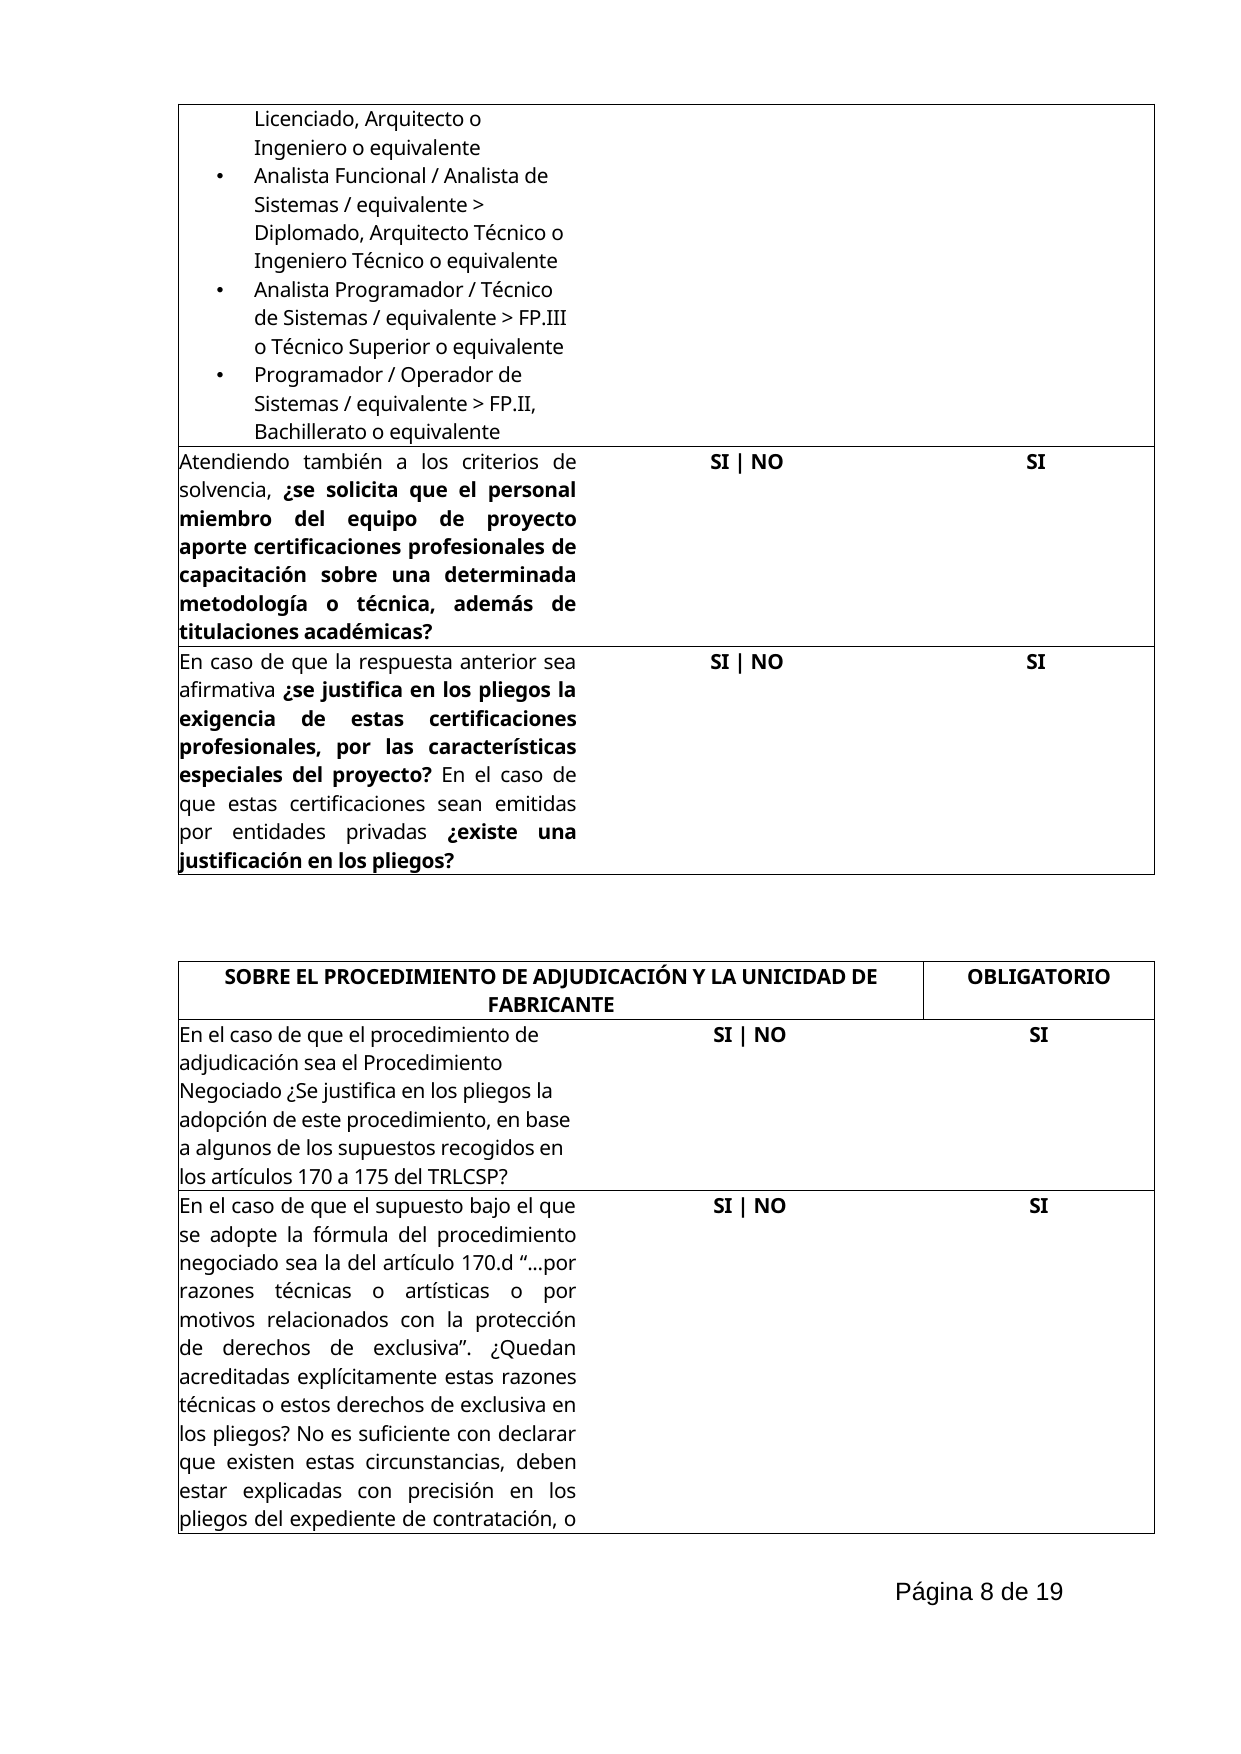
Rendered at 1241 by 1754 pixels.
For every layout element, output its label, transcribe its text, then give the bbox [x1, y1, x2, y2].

table_cell SI | NO [577, 1191, 923, 1533]
table_cell Licenciado, Arquitecto o Ingeniero o equivalente Analista Funcional / Analista de Sistemas / equivalente > Diplomado, Arquitecto Técnico o Ingeniero Técnico o equivalente Analista Programador / Técnico de Sistemas / equivalente > FP.III o Técnico Superior o equivalente Programador / Operador de Sistemas / equivalente > FP.II, Bachillerato o equivalente [179, 105, 577, 446]
table_cell [918, 105, 1154, 446]
table_cell SI [923, 1020, 1154, 1190]
table_cell SI [918, 647, 1154, 874]
table_cell SI | NO [577, 647, 918, 874]
table_cell SI | NO [577, 447, 918, 646]
table_cell En el caso de que el procedimiento de adjudicación sea el Procedimiento Negociado ¿Se justifica en los pliegos la adopción de este procedimiento, en base a algunos de los supuestos recogidos en los artículos 170 a 175 del TRLCSP? [179, 1020, 577, 1190]
table_cell En el caso de que el supuesto bajo el que se adopte la fórmula del procedimiento negociado sea la del artículo 170.d “...por razones técnicas o artísticas o por motivos relacionados con la protección de derechos de exclusiva”. ¿Quedan acreditadas explícitamente estas razones técnicas o estos derechos de exclusiva en los pliegos? No es suficiente con declarar que existen estas circunstancias, deben estar explicadas con precisión en los pliegos del expediente de contratación, o [179, 1191, 577, 1533]
table_cell SI [918, 447, 1154, 646]
table_cell Atendiendo también a los criterios de solvencia, ¿se solicita que el personal miembro del equipo de proyecto aporte certificaciones profesionales de capacitación sobre una determinada metodología o técnica, además de titulaciones académicas? [179, 447, 577, 646]
table_cell SI [923, 1191, 1154, 1533]
table_header SOBRE EL PROCEDIMIENTO DE ADJUDICACIÓN Y LA UNICIDAD DE FABRICANTE [179, 962, 923, 1019]
table_cell SI | NO [577, 1020, 923, 1190]
table_cell En caso de que la respuesta anterior sea afirmativa ¿se justifica en los pliegos la exigencia de estas certificaciones profesionales, por las características especiales del proyecto? En el caso de que estas certificaciones sean emitidas por entidades privadas ¿existe una justificación en los pliegos? [179, 647, 577, 874]
table_header OBLIGATORIO [924, 962, 1154, 1019]
table_cell [577, 105, 918, 446]
